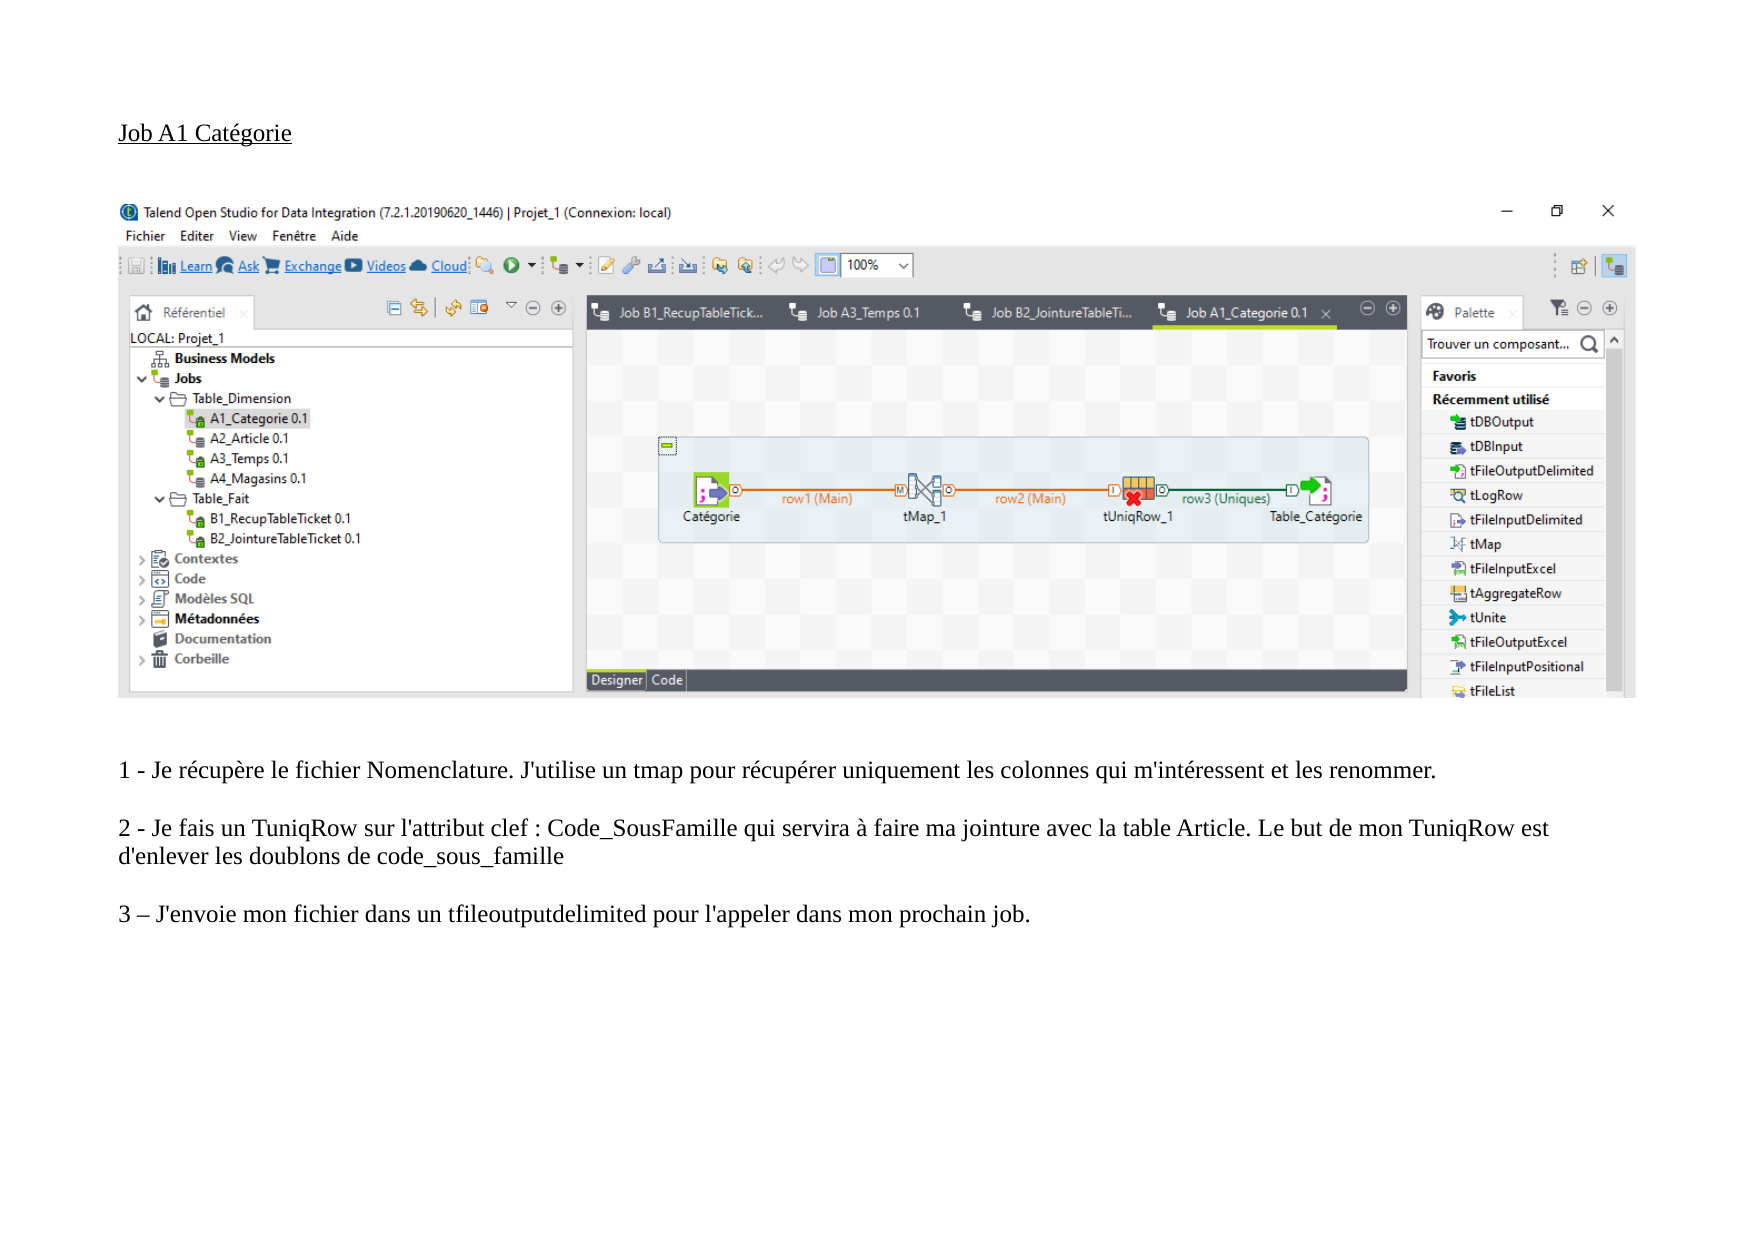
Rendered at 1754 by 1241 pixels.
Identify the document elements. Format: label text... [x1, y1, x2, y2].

text 2 - Je fais un TuniqRow sur l'attribut clef : Code_SousFamille qui servira à faire ma jointure avec la table Article. Le but de mon TuniqRow est d'enlever les doublons de code_sous_famille [118, 813, 1636, 870]
picture [118, 204, 1636, 698]
text Job A1 Catégorie [118, 118, 1636, 147]
text 3 – J'envoie mon fichier dans un tfileoutputdelimited pour l'appeler dans mon prochain job. [118, 899, 1636, 928]
text 1 - Je récupère le fichier Nomenclature. J'utilise un tmap pour récupérer uniquement les colonnes qui m'intéressent et les renommer. [118, 755, 1636, 784]
